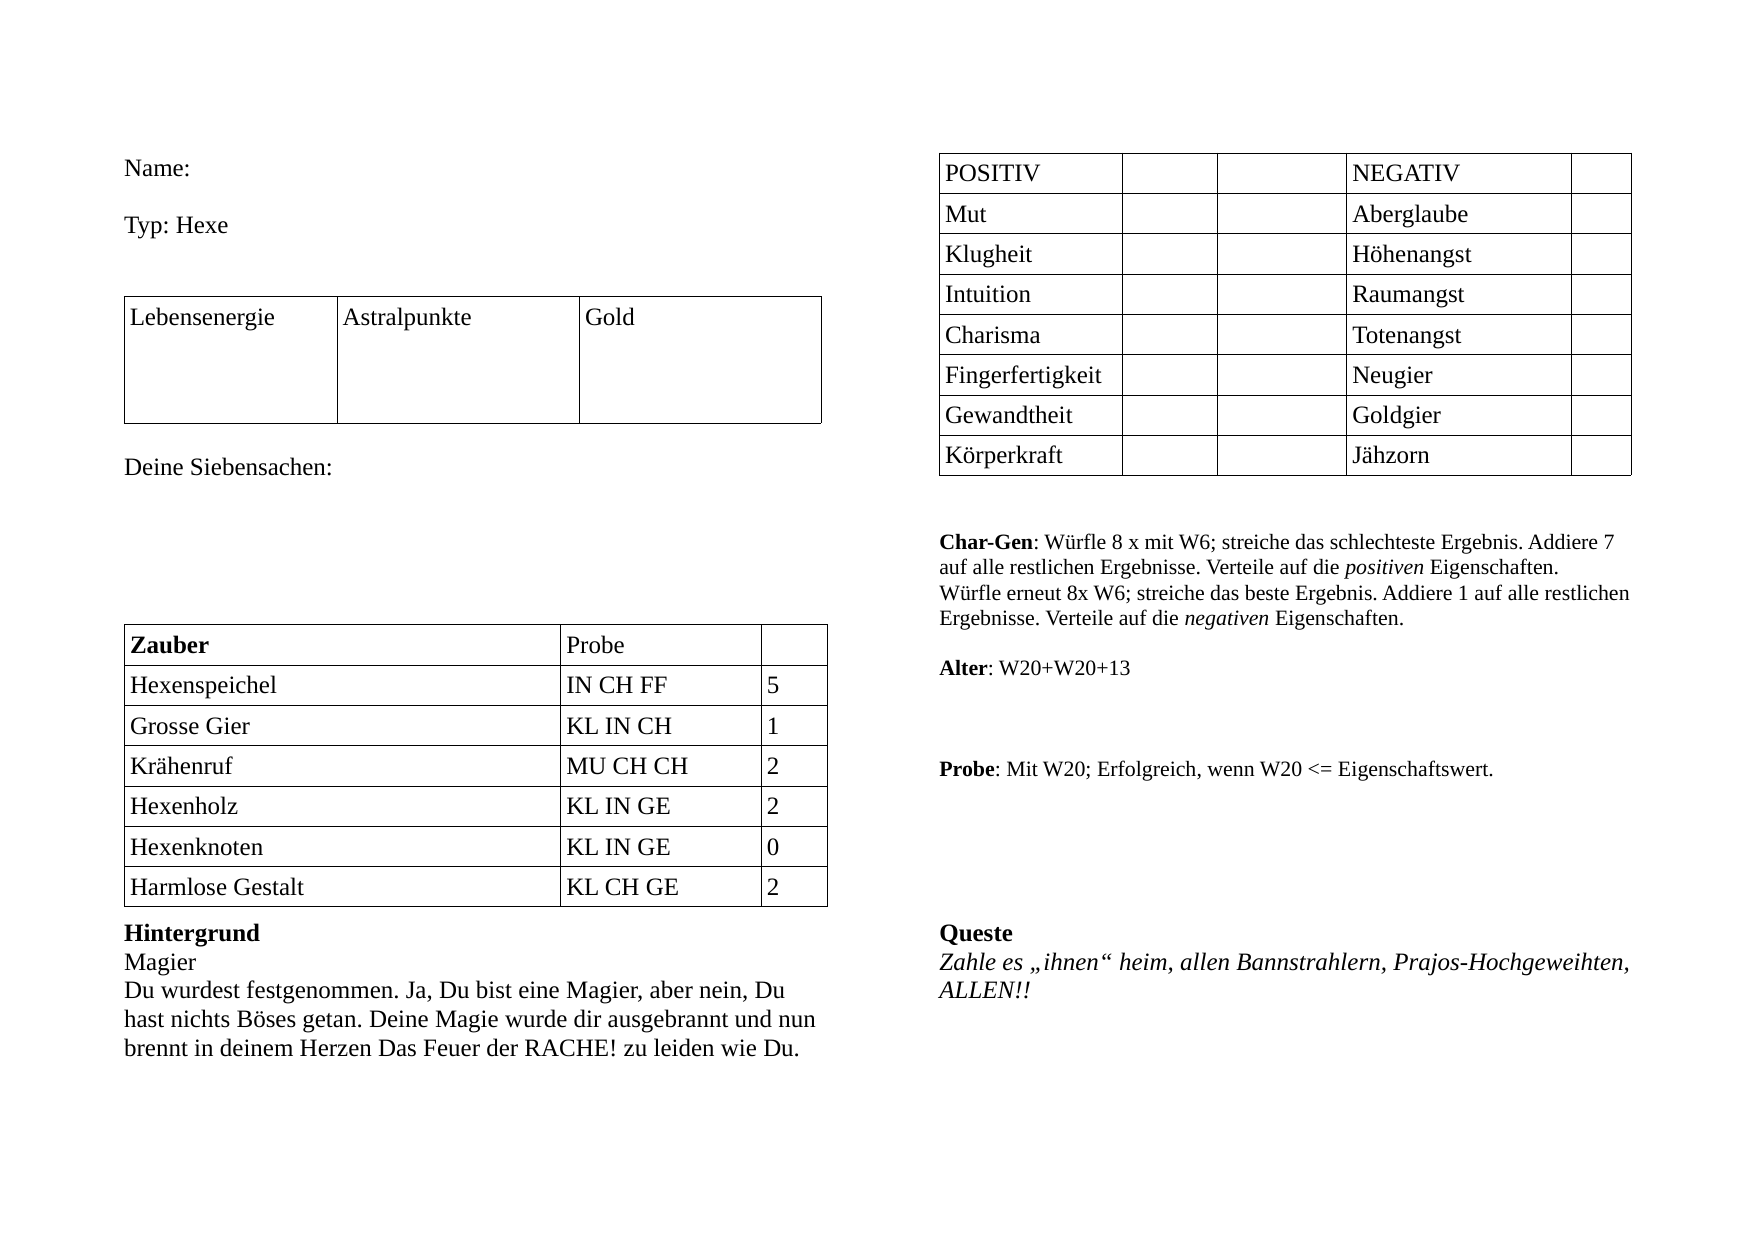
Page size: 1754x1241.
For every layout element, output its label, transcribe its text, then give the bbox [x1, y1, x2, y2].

table_cell MU CH CH [561, 746, 761, 786]
table_cell 0 [762, 827, 827, 866]
table_cell [1218, 436, 1346, 475]
table_cell Goldgier [1347, 396, 1571, 435]
table_cell [1218, 315, 1346, 354]
table_header Gold [580, 297, 821, 423]
table_cell Hexenspeichel [125, 666, 560, 705]
table_cell 1 [762, 706, 827, 745]
table_cell Hintergrund Magier Du wurdest festgenommen. Ja, Du bist eine Magier, aber nein, Du hast nichts Böses getan. Deine Magie wurde dir ausgebrannt und nun brennt in deinem Herzen Das Feuer der RACHE! zu leiden wie Du. [118, 913, 827, 1068]
table_cell KL IN GE [561, 827, 761, 866]
table_cell Höhenangst [1347, 234, 1571, 273]
table_cell Krähenruf [125, 746, 560, 786]
table_cell [1572, 234, 1631, 273]
table_cell Hexenholz [125, 787, 560, 826]
table_cell KL CH GE [561, 867, 761, 906]
table_cell Neugier [1347, 355, 1571, 394]
table_header [762, 625, 827, 664]
table_cell [1218, 355, 1346, 394]
table_header Lebensenergie [125, 297, 337, 423]
table_cell Intuition [940, 275, 1122, 314]
table_cell KL IN GE [561, 787, 761, 826]
table_cell Körperkraft [940, 436, 1122, 475]
table_header Zauber [125, 625, 560, 664]
table_cell Totenangst [1347, 315, 1571, 354]
table_header NEGATIV [1347, 154, 1571, 193]
table_cell [1218, 194, 1346, 233]
table_cell IN CH FF [561, 666, 761, 705]
table_cell 2 [762, 746, 827, 786]
table_cell [1572, 315, 1631, 354]
table_cell [1572, 355, 1631, 394]
table_header [827, 147, 933, 912]
table_cell 2 [762, 787, 827, 826]
table_cell [1572, 396, 1631, 435]
table_cell Klugheit [940, 234, 1122, 273]
table_cell Grosse Gier [125, 706, 560, 745]
table_cell [1572, 275, 1631, 314]
table_header Char-Gen: Würfle 8 x mit W6; streiche das schlechteste Ergebnis. Addiere 7 auf alle restlichen Ergebnisse. Verteile auf die positiven Eigenschaften. Würfle erneut 8x W6; streiche das beste Ergebnis. Addiere 1 auf alle restlichen Ergebnisse. Verteile auf die negativen Eigenschaften. Alter: W20+W20+13 Probe: Mit W20; Erfolgreich, wenn W20 <= Eigenschaftswert. [933, 147, 1636, 912]
table_cell Gewandtheit [940, 396, 1122, 435]
table_cell [1218, 234, 1346, 273]
table_cell [1123, 396, 1217, 435]
table_cell [1123, 436, 1217, 475]
table_cell [827, 913, 933, 1068]
table_header [1218, 154, 1346, 193]
table_header Name: Typ: Hexe Deine Siebensachen: [118, 147, 827, 912]
table_cell [1572, 436, 1631, 475]
table_header [1123, 154, 1217, 193]
table_cell [1123, 234, 1217, 273]
table_cell Mut [940, 194, 1122, 233]
table_cell [1123, 315, 1217, 354]
table_cell Queste Zahle es „ihnen“ heim, allen Bannstrahlern, Prajos-Hochgeweihten, ALLEN!! [933, 913, 1636, 1068]
table_cell [1123, 275, 1217, 314]
table_cell [1218, 396, 1346, 435]
table_cell [1572, 194, 1631, 233]
table_cell 5 [762, 666, 827, 705]
table_cell [1123, 194, 1217, 233]
table_header Probe [561, 625, 761, 664]
table_cell [1218, 275, 1346, 314]
table_cell Aberglaube [1347, 194, 1571, 233]
table_cell Jähzorn [1347, 436, 1571, 475]
table_header [1572, 154, 1631, 193]
table_cell 2 [762, 867, 827, 906]
table_cell Fingerfertigkeit [940, 355, 1122, 394]
table_header POSITIV [940, 154, 1122, 193]
table_cell Harmlose Gestalt [125, 867, 560, 906]
table_cell Hexenknoten [125, 827, 560, 866]
table_cell [1123, 355, 1217, 394]
table_cell KL IN CH [561, 706, 761, 745]
table_header Astralpunkte [338, 297, 579, 423]
table_cell Raumangst [1347, 275, 1571, 314]
table_cell Charisma [940, 315, 1122, 354]
